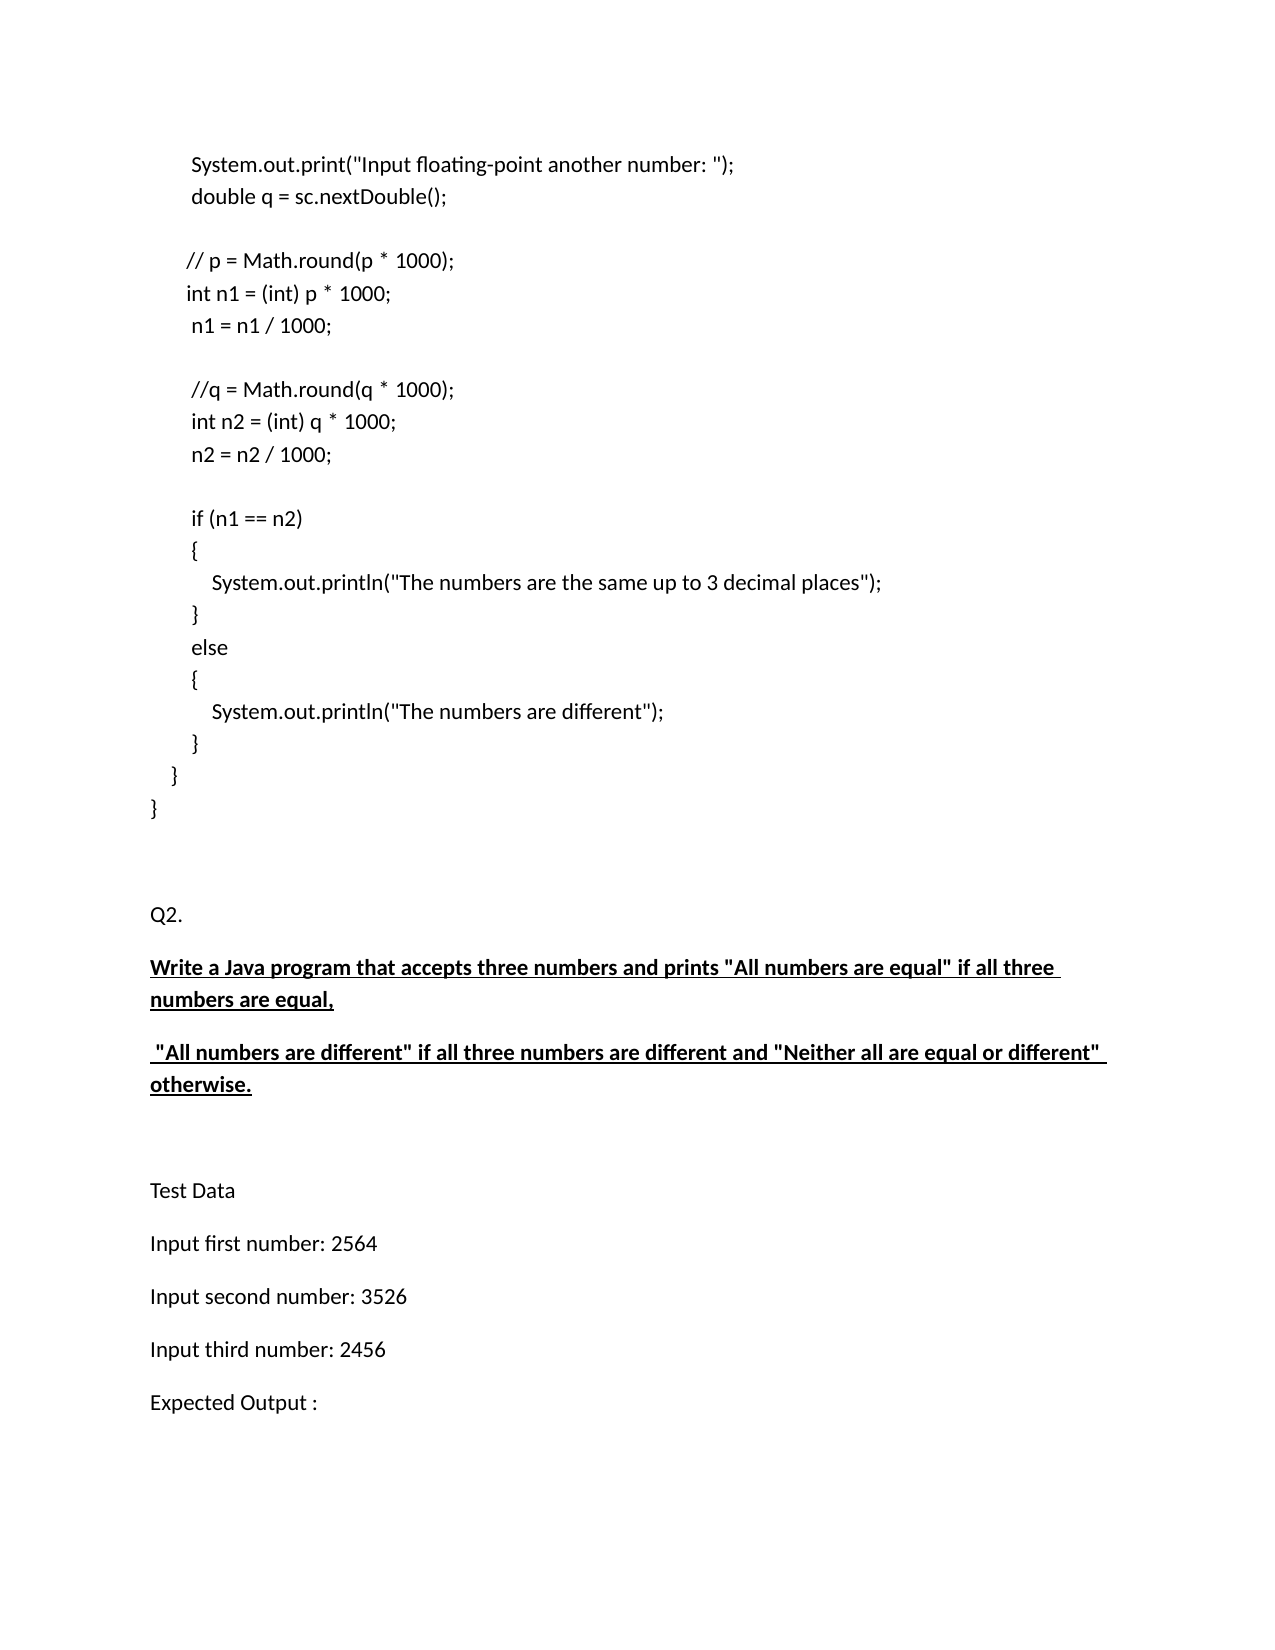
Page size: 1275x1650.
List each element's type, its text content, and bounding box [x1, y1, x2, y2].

text Write a Java program that accepts three numbers and prints "All numbers are equal" if all three numbers are equal, [150, 953, 1125, 1013]
text System.out.print("Input floating-point another number: "); double q = sc.nextDouble(); // p = Math.round(p * 1000); int n1 = (int) p * 1000; n1 = n1 / 1000; //q = Math.round(q * 1000); int n2 = (int) q * 1000; n2 = n2 / 1000; if (n1 == n2) { System.out.println("The numbers are the same up to 3 decimal places"); } else { System.out.println("The numbers are different"); } } } [150, 150, 1125, 822]
text Input first number: 2564 [150, 1229, 1125, 1257]
text Input third number: 2456 [150, 1335, 1125, 1363]
text Test Data [150, 1176, 1125, 1204]
text Input second number: 3526 [150, 1282, 1125, 1310]
text Q2. [150, 900, 1125, 928]
text Expected Output : [150, 1388, 1125, 1416]
text "All numbers are different" if all three numbers are different and "Neither all are equal or different" otherwise. [150, 1038, 1125, 1098]
